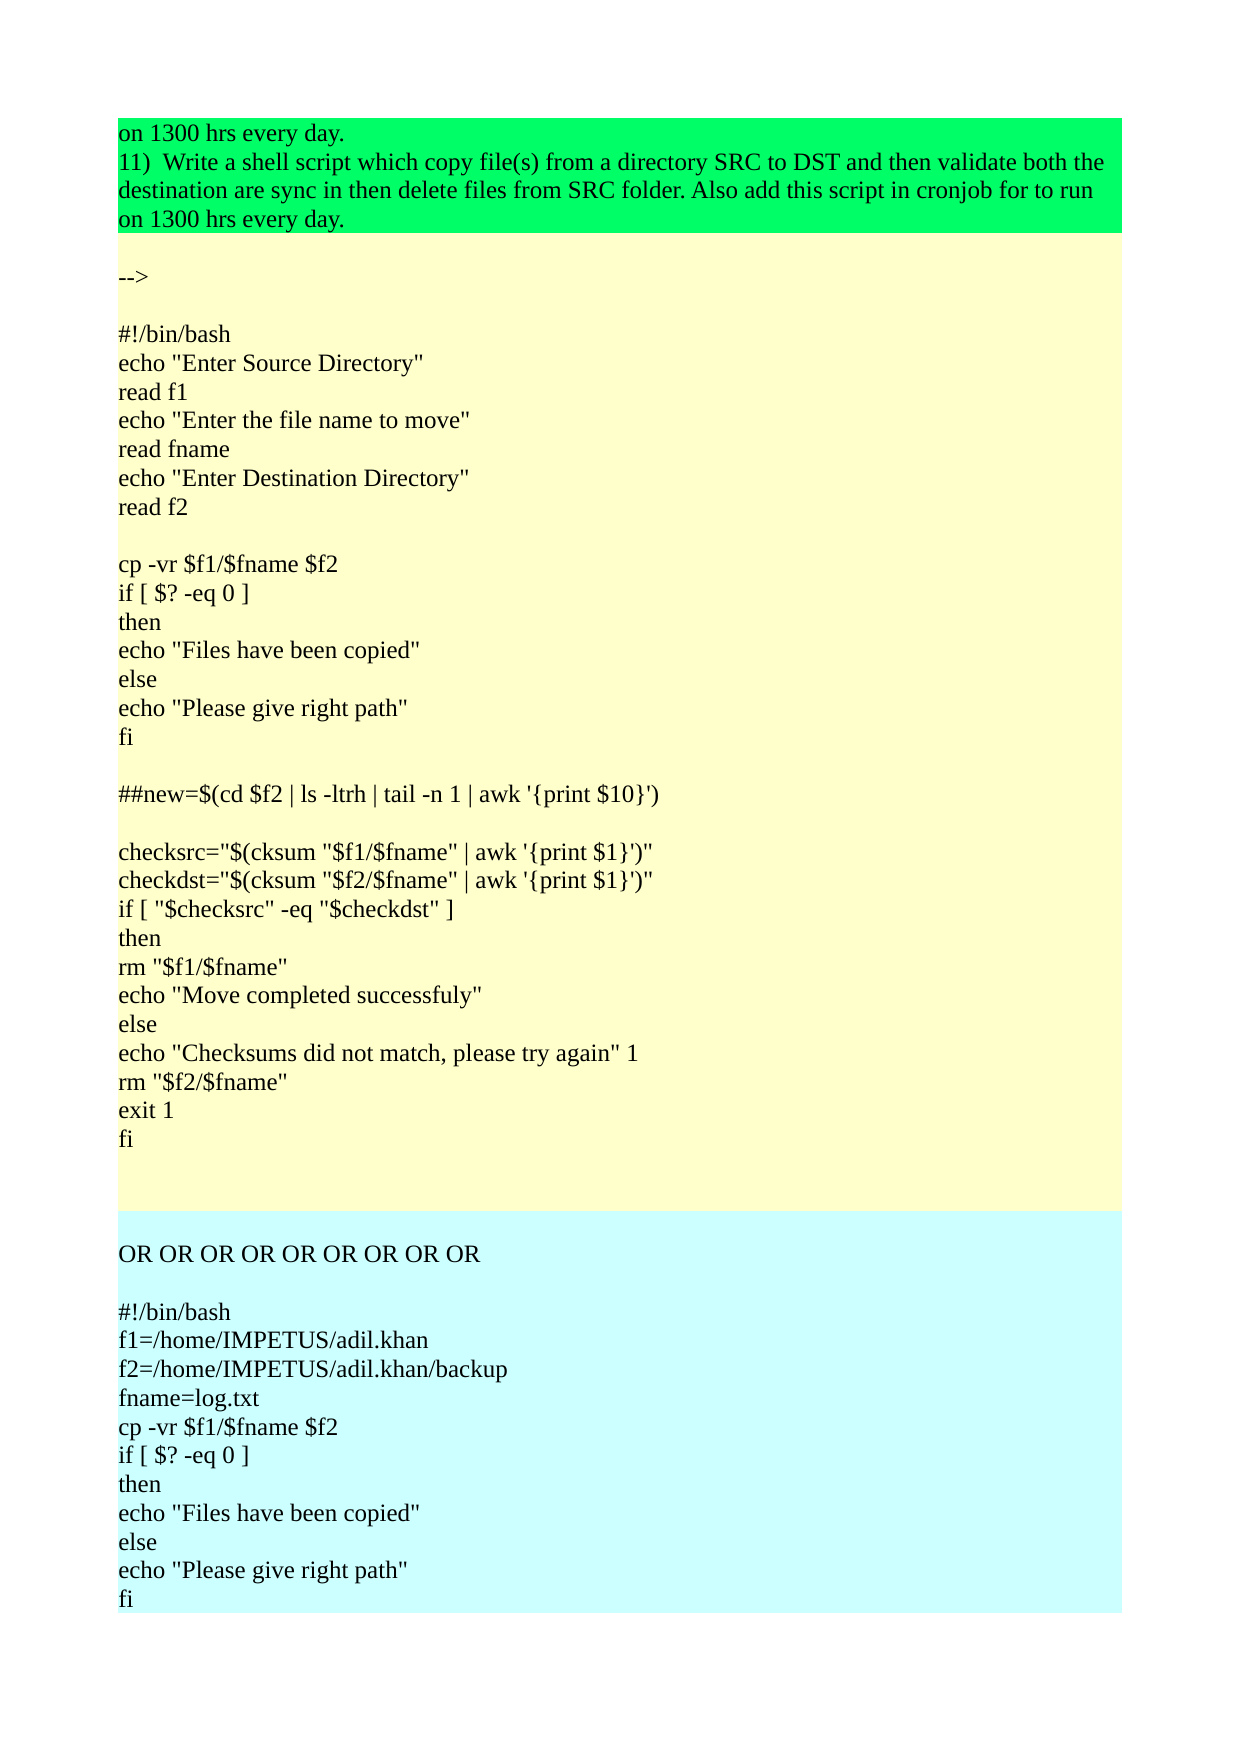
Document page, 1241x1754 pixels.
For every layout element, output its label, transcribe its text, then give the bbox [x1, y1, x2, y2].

text then [118, 923, 1122, 952]
text if [ $? -eq 0 ] [118, 578, 1122, 607]
text read fname [118, 434, 1122, 463]
text if [ $? -eq 0 ] [118, 1441, 1122, 1469]
text --> [118, 262, 1122, 291]
text f2=/home/IMPETUS/adil.khan/backup [118, 1354, 1122, 1383]
text echo "Enter Destination Directory" [118, 463, 1122, 492]
text echo "Enter Source Directory" [118, 348, 1122, 377]
text ##new=$(cd $f2 | ls -ltrh | tail -n 1 | awk '{print $10}') [118, 779, 1122, 808]
text on 1300 hrs every day. [118, 118, 1122, 147]
text f1=/home/IMPETUS/adil.khan [118, 1326, 1122, 1354]
text read f1 [118, 377, 1122, 406]
text #!/bin/bash [118, 1297, 1122, 1326]
text #!/bin/bash [118, 319, 1122, 348]
text fi [118, 722, 1122, 751]
text echo "Files have been copied" [118, 1498, 1122, 1527]
text fname=log.txt [118, 1383, 1122, 1412]
text else [118, 1009, 1122, 1038]
text fi [118, 1124, 1122, 1153]
text 11) Write a shell script which copy file(s) from a directory SRC to DST and then validate both the destination are sync in then delete files from SRC folder. Also add this script in cronjob for to run on 1300 hrs every day. [118, 147, 1122, 233]
text exit 1 [118, 1096, 1122, 1124]
text checksrc="$(cksum "$f1/$fname" | awk '{print $1}')" [118, 837, 1122, 866]
text echo "Checksums did not match, please try again" 1 [118, 1038, 1122, 1067]
text rm "$f1/$fname" [118, 952, 1122, 981]
text cp -vr $f1/$fname $f2 [118, 549, 1122, 578]
text cp -vr $f1/$fname $f2 [118, 1412, 1122, 1441]
text echo "Move completed successfuly" [118, 981, 1122, 1009]
text read f2 [118, 492, 1122, 521]
text fi [118, 1584, 1122, 1613]
text then [118, 1469, 1122, 1498]
text else [118, 664, 1122, 693]
text then [118, 607, 1122, 636]
text echo "Files have been copied" [118, 636, 1122, 664]
text checkdst="$(cksum "$f2/$fname" | awk '{print $1}')" [118, 866, 1122, 894]
text if [ "$checksrc" -eq "$checkdst" ] [118, 894, 1122, 923]
text rm "$f2/$fname" [118, 1067, 1122, 1096]
text echo "Please give right path" [118, 693, 1122, 722]
text echo "Enter the file name to move" [118, 406, 1122, 434]
text else [118, 1527, 1122, 1556]
text OR OR OR OR OR OR OR OR OR [118, 1239, 1122, 1268]
text echo "Please give right path" [118, 1556, 1122, 1584]
